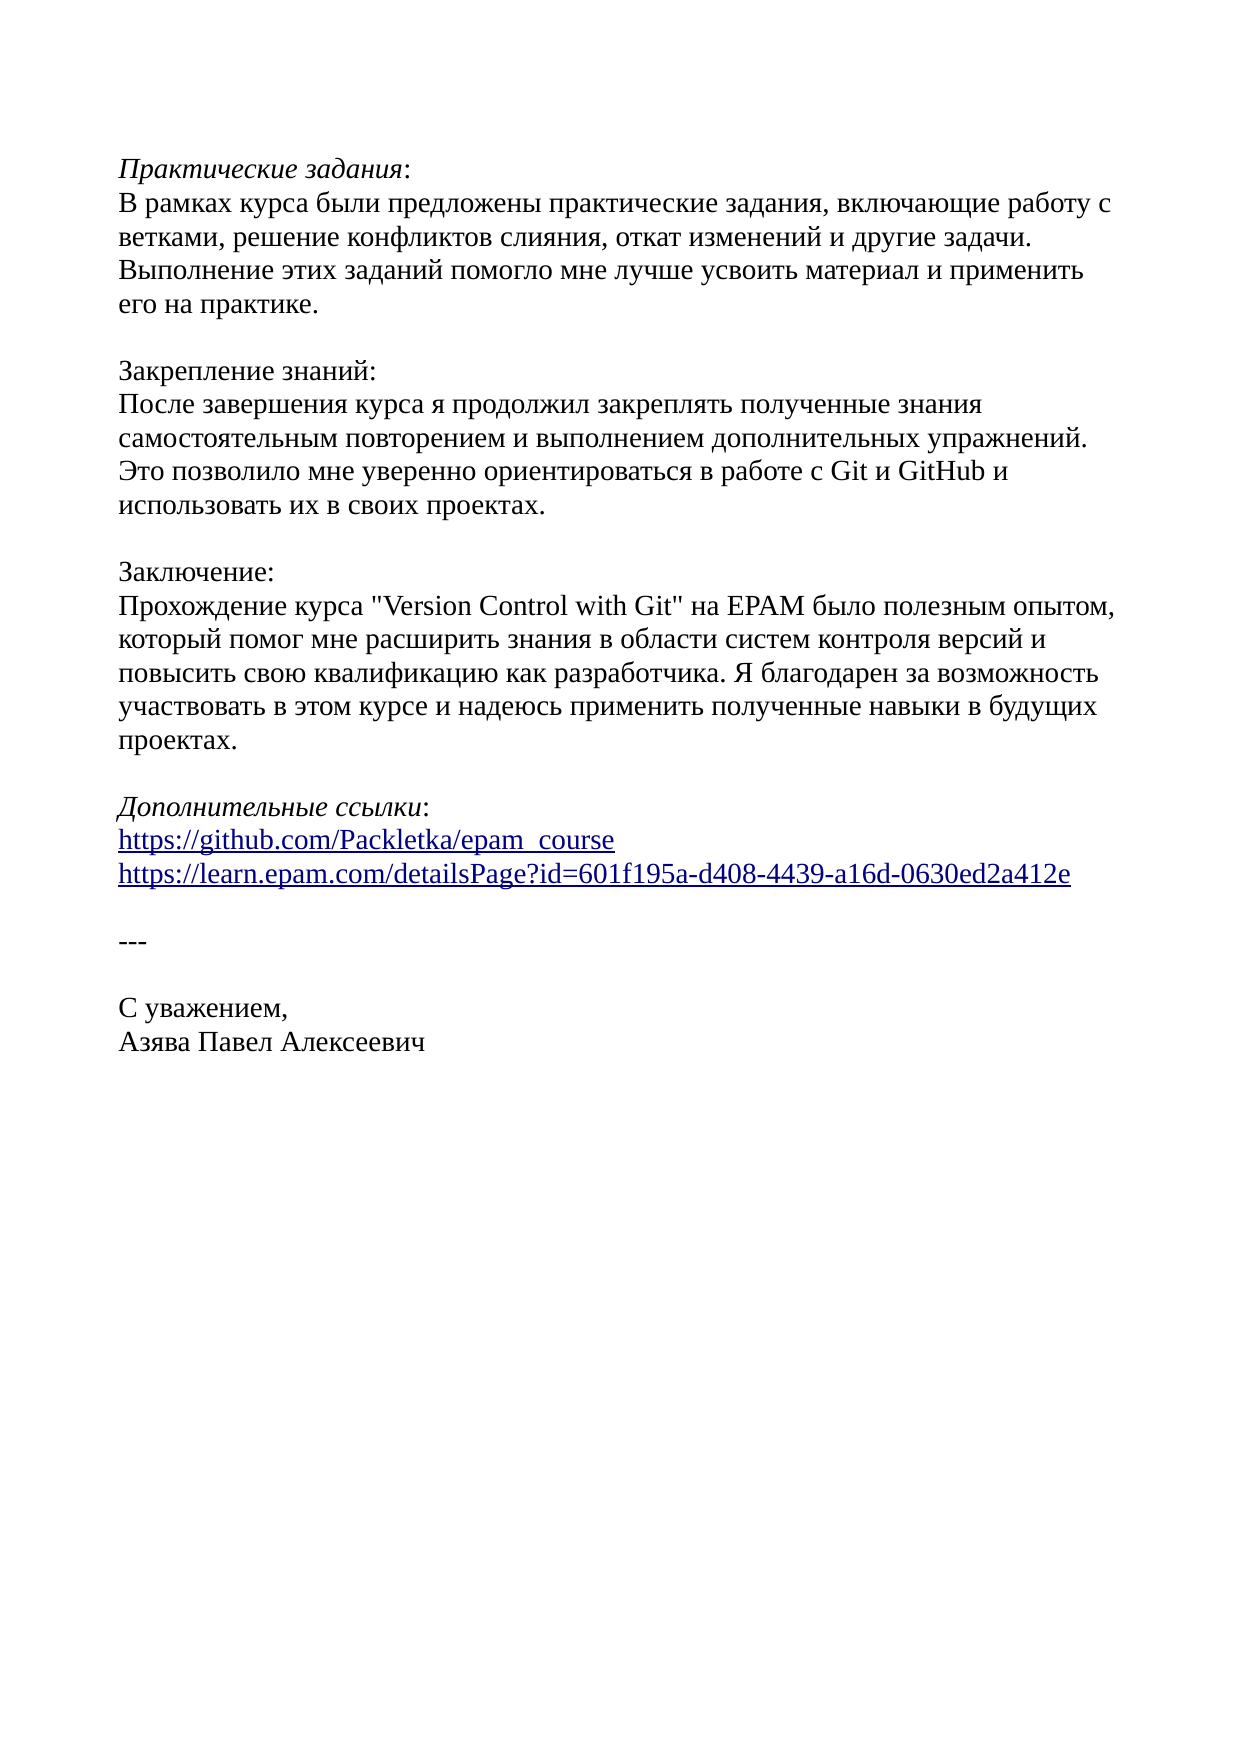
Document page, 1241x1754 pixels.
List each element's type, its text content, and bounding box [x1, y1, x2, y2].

text Прохождение курса "Version Control with Git" на EPAM было полезным опытом, который помог мне расширить знания в области систем контроля версий и повысить свою квалификацию как разработчика. Я благодарен за возможность участвовать в этом курсе и надеюсь применить полученные навыки в будущих проектах. [118, 588, 1122, 755]
text После завершения курса я продолжил закреплять полученные знания самостоятельным повторением и выполнением дополнительных упражнений. Это позволило мне уверенно ориентироваться в работе с Git и GitHub и использовать их в своих проектах. [118, 386, 1122, 521]
text --- [118, 923, 1122, 957]
text Практические задания: [118, 152, 1122, 185]
text https://github.com/Packletka/epam_course [118, 822, 1122, 856]
text https://learn.epam.com/detailsPage?id=601f195a-d408-4439-a16d-0630ed2a412e [118, 856, 1122, 889]
text С уважением, [118, 990, 1122, 1024]
text В рамках курса были предложены практические задания, включающие работу с ветками, решение конфликтов слияния, откат изменений и другие задачи. Выполнение этих заданий помогло мне лучше усвоить материал и применить его на практике. [118, 185, 1122, 319]
text Азява Павел Алексеевич [118, 1024, 1122, 1057]
text Дополнительные ссылки: [118, 789, 1122, 822]
text Закрепление знаний: [118, 353, 1122, 386]
text Заключение: [118, 554, 1122, 588]
